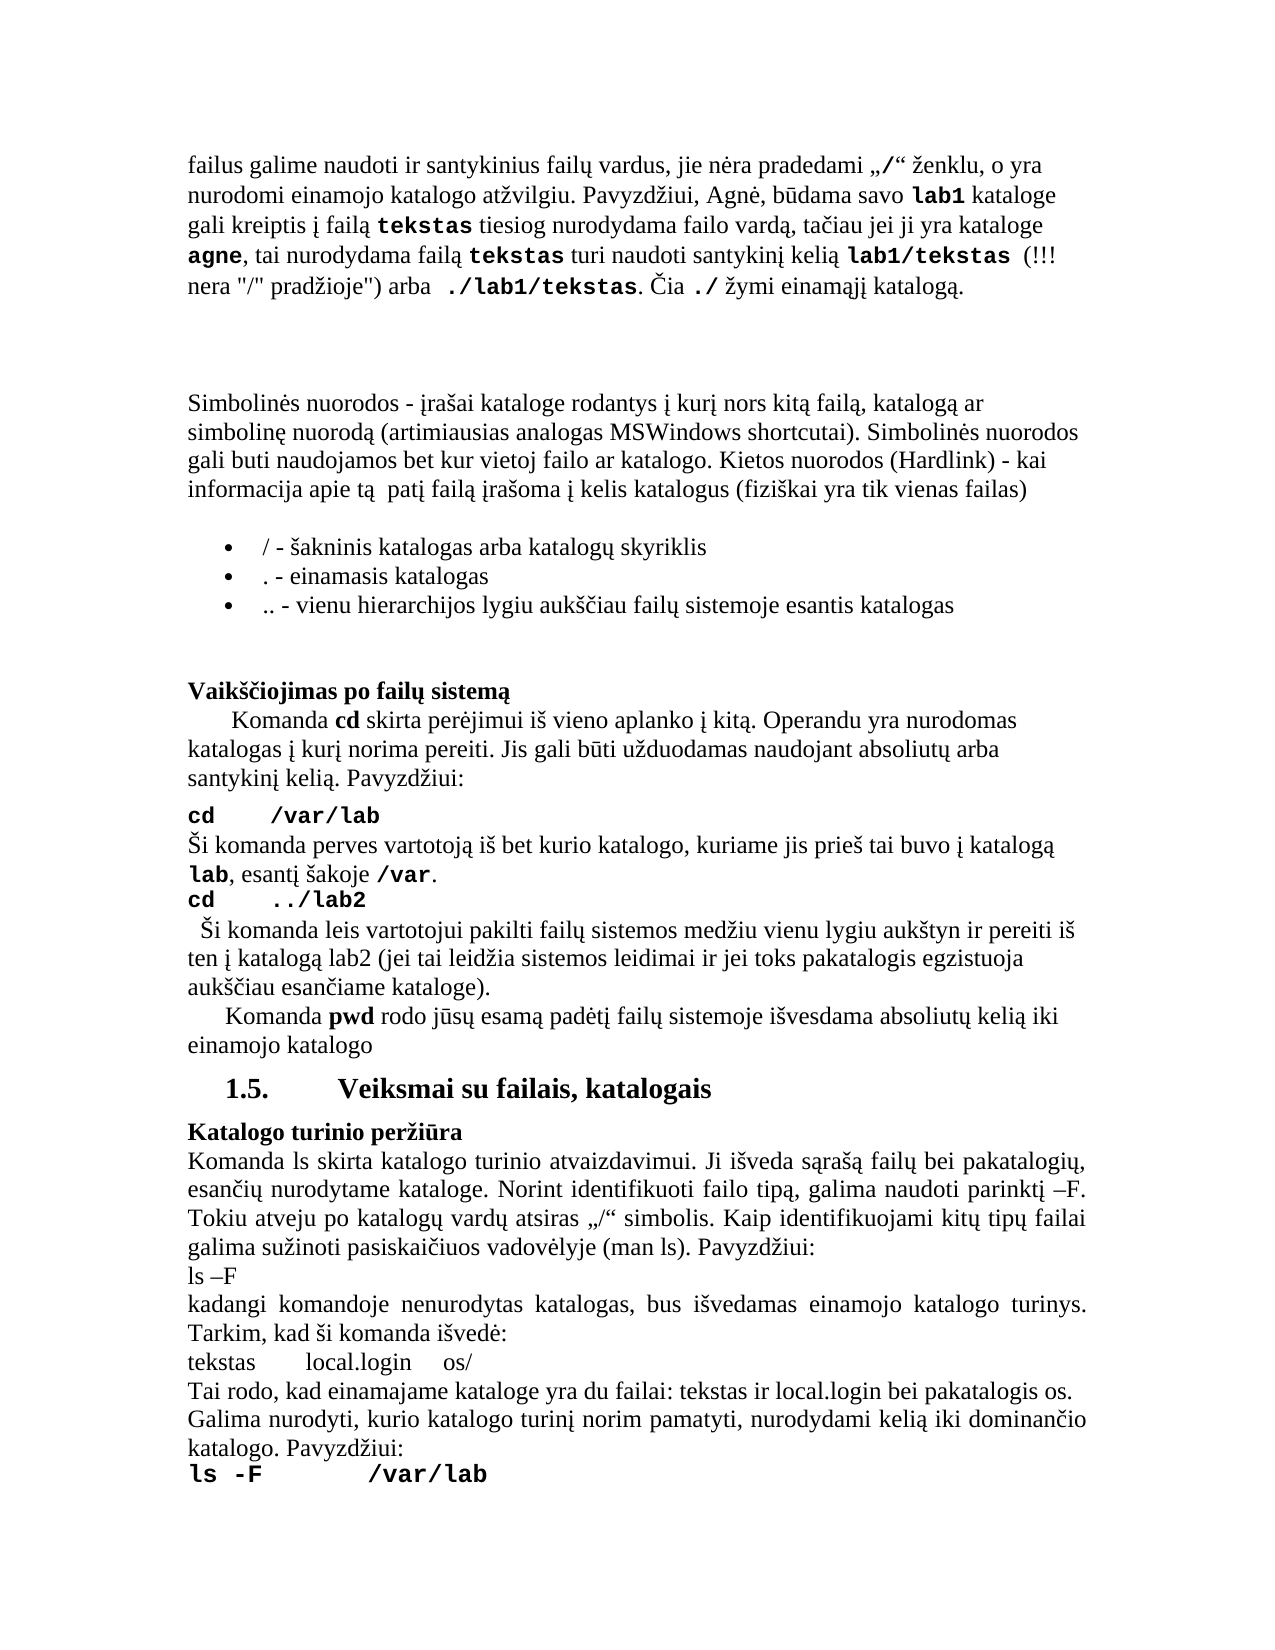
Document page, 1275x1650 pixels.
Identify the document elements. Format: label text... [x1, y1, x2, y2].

text Vaikščiojimas po failų sistemą [187, 676, 1087, 705]
text Ši komanda leis vartotojui pakilti failų sistemos medžiu vienu lygiu aukštyn ir pereiti iš ten į katalogą lab2 (jei tai leidžia sistemos leidimai ir jei toks pakatalogis egzistuoja aukščiau esančiame kataloge). [187, 915, 1087, 1001]
text Komanda ls skirta katalogo turinio atvaizdavimui. Ji išveda sąrašą failų bei pakatalogių, esančių nurodytame kataloge. Norint identifikuoti failo tipą, galima naudoti parinktį –F. Tokiu atveju po katalogų vardų atsiras „/“ simbolis. Kaip identifikuojami kitų tipų failai galima sužinoti pasiskaičiuos vadovėlyje (man ls). Pavyzdžiui: [187, 1146, 1087, 1261]
text Tai rodo, kad einamajame kataloge yra du failai: tekstas ir local.login bei pakatalogis os. [187, 1376, 1087, 1404]
text Ši komanda perves vartotoją iš bet kurio katalogo, kuriame jis prieš tai buvo į katalogą lab, esantį šakoje /var. [187, 830, 1087, 889]
text failus galime naudoti ir santykinius failų vardus, jie nėra pradedami „/“ ženklu, o yra nurodomi einamojo katalogo atžvilgiu. Pavyzdžiui, Agnė, būdama savo lab1 kataloge gali kreiptis į failą tekstas tiesiog nurodydama failo vardą, tačiau jei ji yra kataloge agne, tai nurodydama failą tekstas turi naudoti santykinį kelią lab1/tekstas (!!! nera "/" pradžioje") arba ./lab1/tekstas. Čia ./ žymi einamąjį katalogą. [187, 150, 1087, 301]
text cd /var/lab [187, 804, 1087, 830]
text cd ../lab2 [187, 889, 1087, 915]
list / - šakninis katalogas arba katalogų skyriklis [225, 532, 1087, 561]
text ls –F [187, 1261, 1087, 1289]
text Galima nurodyti, kurio katalogo turinį norim pamatyti, nurodydami kelią iki dominančio katalogo. Pavyzdžiui: [187, 1404, 1087, 1462]
list . - einamasis katalogas [225, 561, 1087, 590]
subtitle Veiksmai su failais, katalogais [225, 1071, 1087, 1104]
text kadangi komandoje nenurodytas katalogas, bus išvedamas einamojo katalogo turinys. Tarkim, kad ši komanda išvedė: [187, 1289, 1087, 1347]
text Komanda cd skirta perėjimui iš vieno aplanko į kitą. Operandu yra nurodomas katalogas į kurį norima pereiti. Jis gali būti užduodamas naudojant absoliutų arba santykinį kelią. Pavyzdžiui: [187, 705, 1087, 791]
text ls -F /var/lab [187, 1462, 1087, 1490]
text Katalogo turinio peržiūra [187, 1117, 1087, 1146]
list .. - vienu hierarchijos lygiu aukščiau failų sistemoje esantis katalogas [225, 590, 1087, 618]
text tekstas local.login os/ [187, 1347, 1087, 1376]
text Komanda pwd rodo jūsų esamą padėtį failų sistemoje išvesdama absoliutų kelią iki einamojo katalogo [187, 1001, 1087, 1058]
text Simbolinės nuorodos - įrašai kataloge rodantys į kurį nors kitą failą, katalogą ar simbolinę nuorodą (artimiausias analogas MSWindows shortcutai). Simbolinės nuorodos gali buti naudojamos bet kur vietoj failo ar katalogo. Kietos nuorodos (Hardlink) - kai informacija apie tą patį failą įrašoma į kelis katalogus (fiziškai yra tik vienas failas) [187, 388, 1087, 503]
